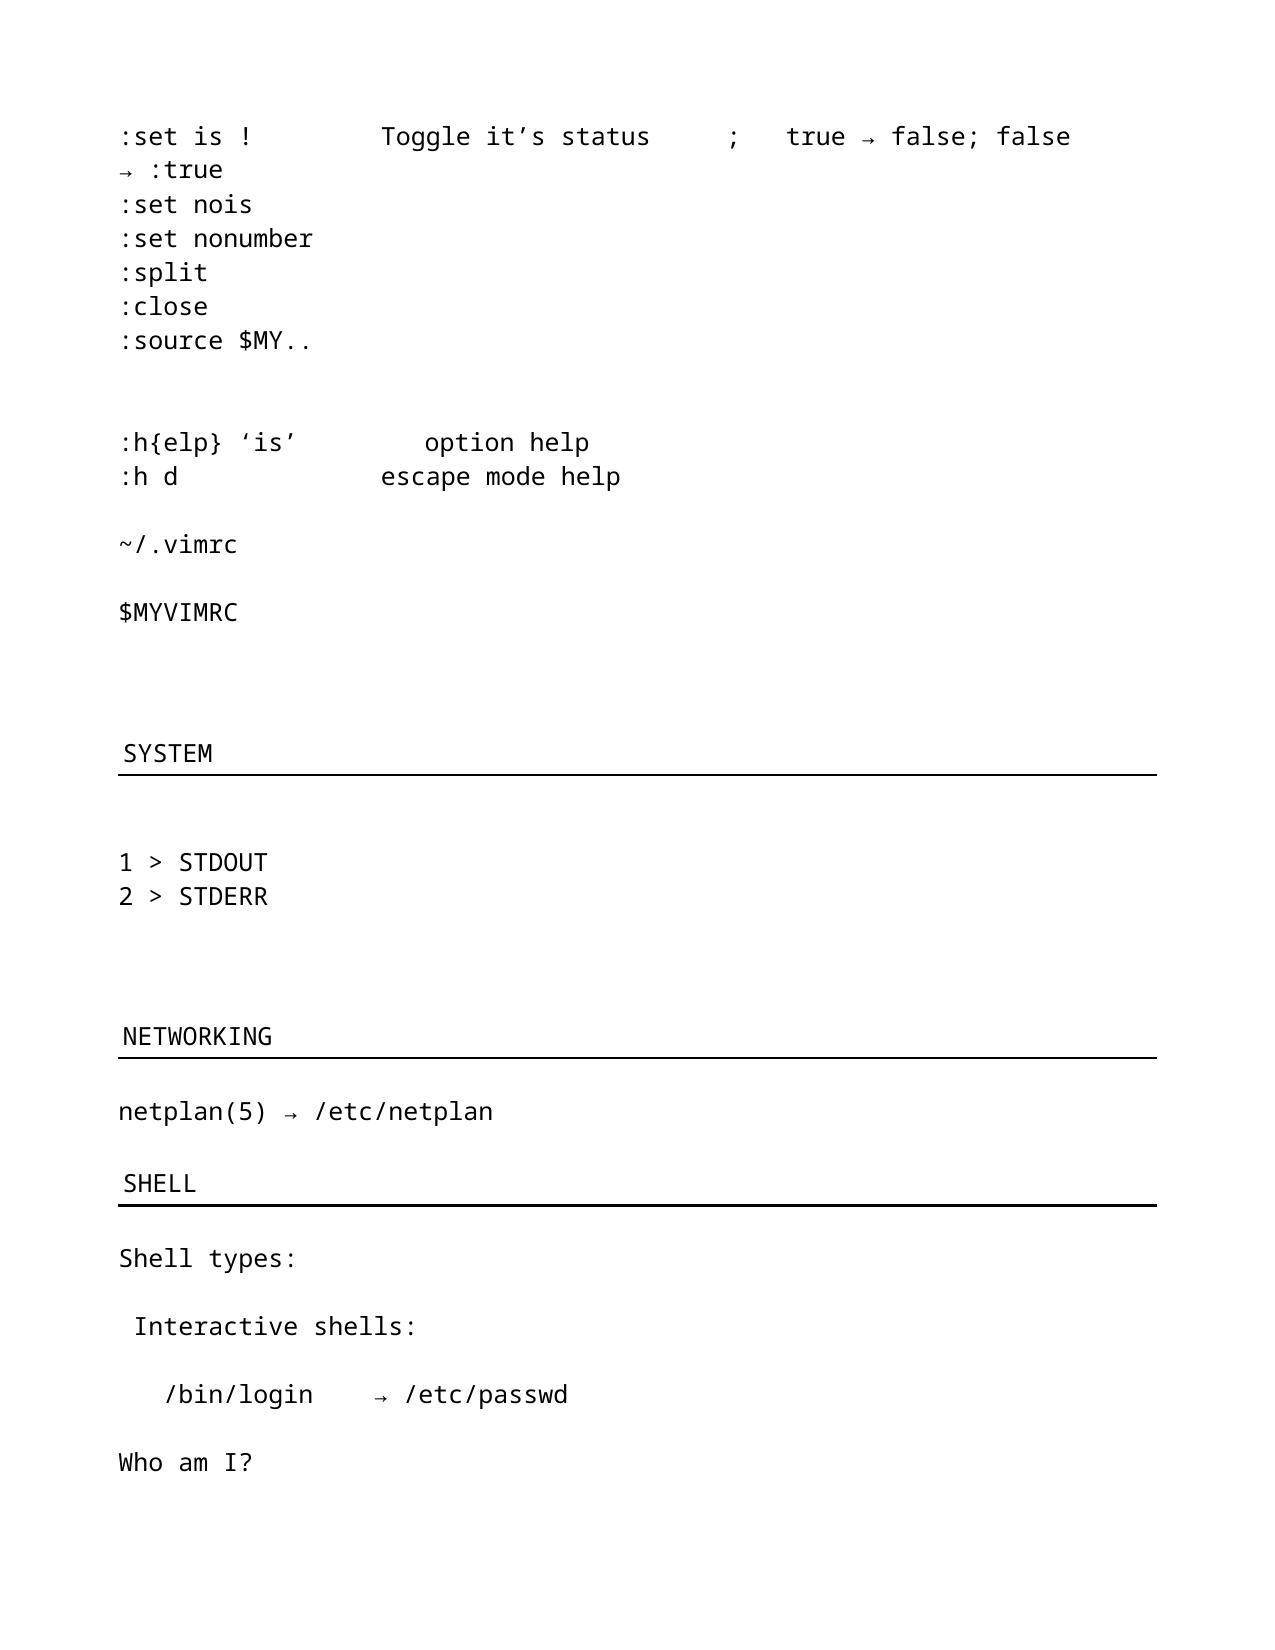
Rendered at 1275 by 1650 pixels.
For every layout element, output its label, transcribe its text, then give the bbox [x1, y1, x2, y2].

text :set nois [118, 186, 1157, 220]
text :source $MY.. [118, 322, 1157, 357]
text :set nonumber [118, 220, 1157, 254]
text :set is ! Toggle it’s status ; true → false; false → :true [118, 118, 1157, 186]
text Interactive shells: [118, 1309, 1157, 1343]
text 2 > STDERR [118, 878, 1157, 912]
text :close [118, 288, 1157, 322]
text /bin/login → /etc/passwd [118, 1377, 1157, 1411]
text Shell types: [118, 1241, 1157, 1275]
text 1 > STDOUT [118, 844, 1157, 878]
text SHELL [118, 1162, 1157, 1204]
text :h d escape mode help [118, 459, 1157, 493]
text :split [118, 254, 1157, 288]
text NETWORKING [118, 1014, 1157, 1057]
text $MYVIMRC [118, 595, 1157, 629]
text :h{elp} ‘is’ option help [118, 425, 1157, 459]
text netplan(5) → /etc/netplan [118, 1093, 1157, 1128]
text SYSTEM [118, 731, 1157, 774]
text Who am I? [118, 1445, 1157, 1479]
text ~/.vimrc [118, 527, 1157, 561]
